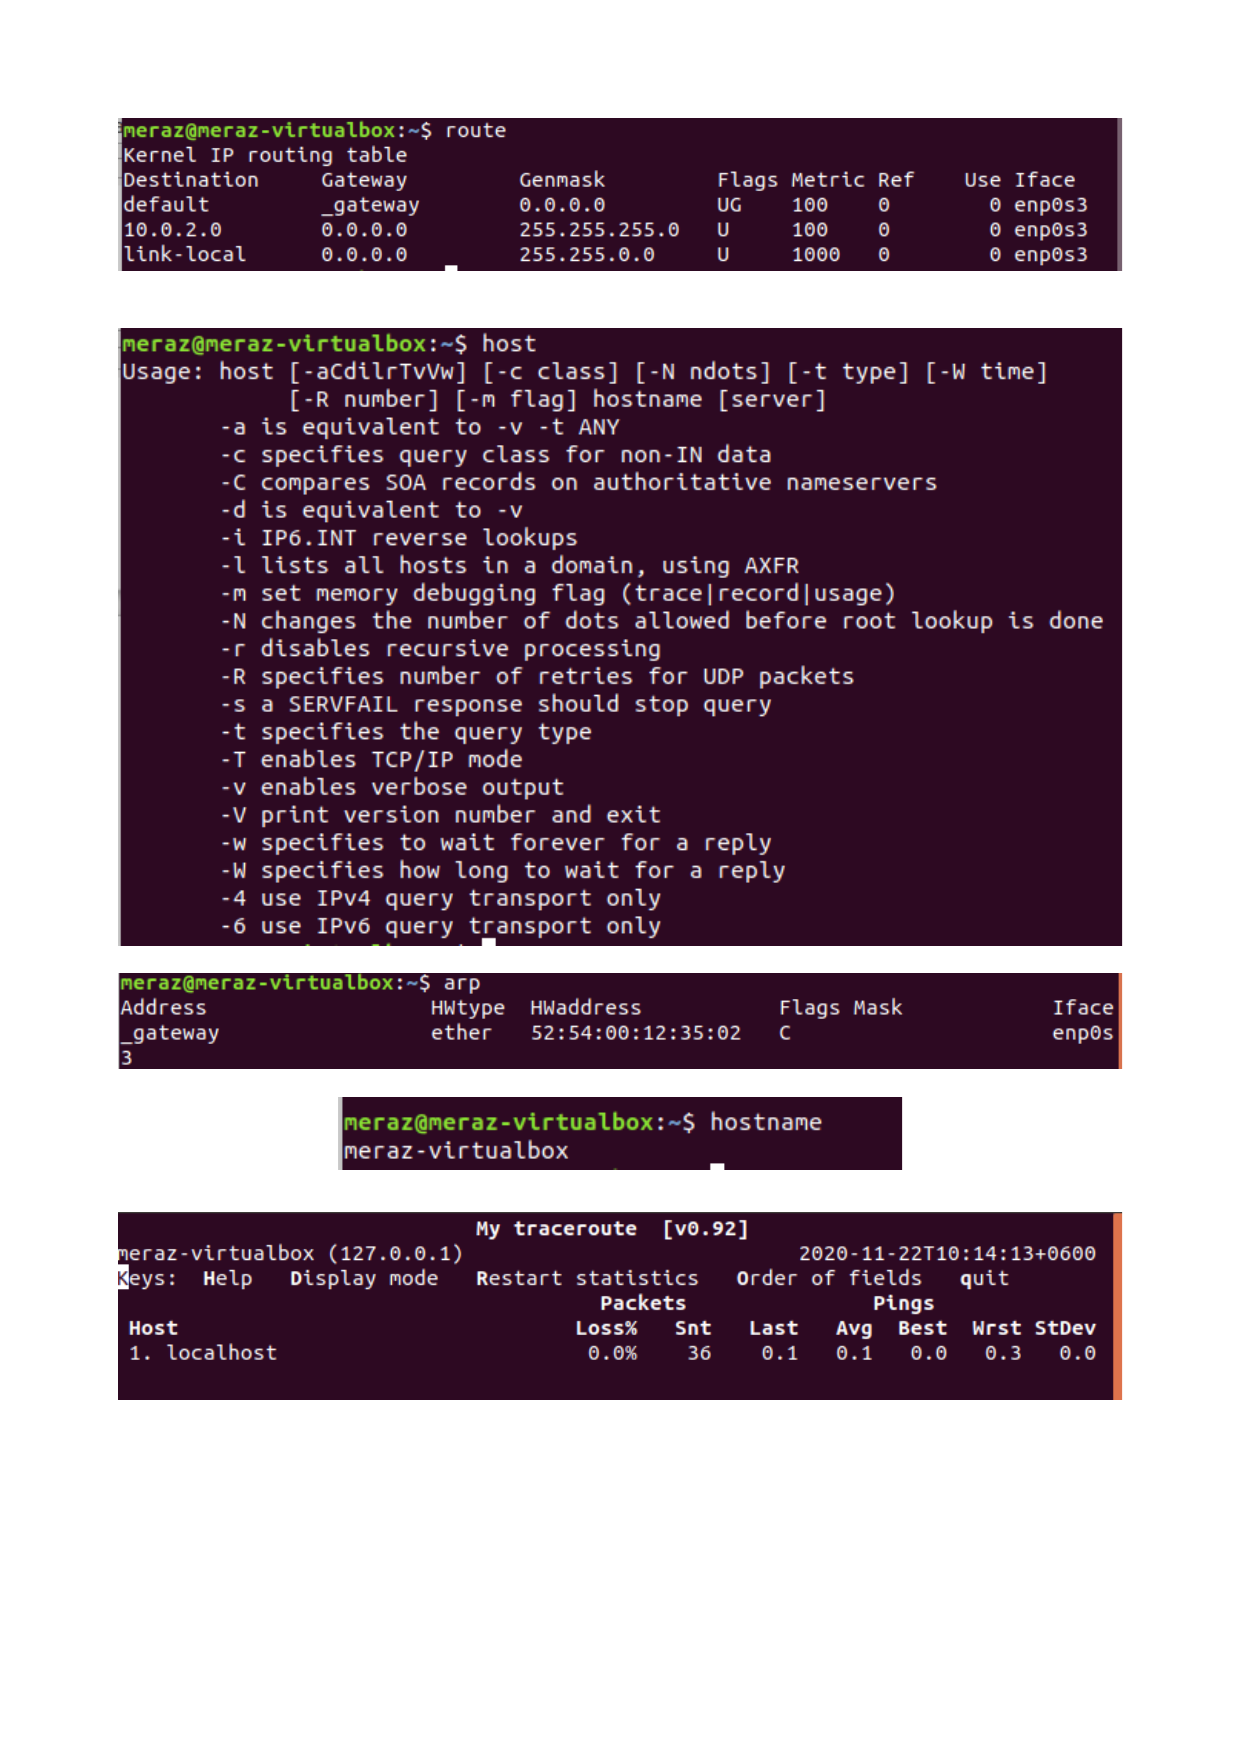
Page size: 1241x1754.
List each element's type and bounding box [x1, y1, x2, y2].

picture [118, 1212, 1123, 1400]
picture [118, 328, 1123, 946]
picture [118, 973, 1123, 1069]
picture [338, 1097, 903, 1170]
picture [118, 118, 1123, 271]
